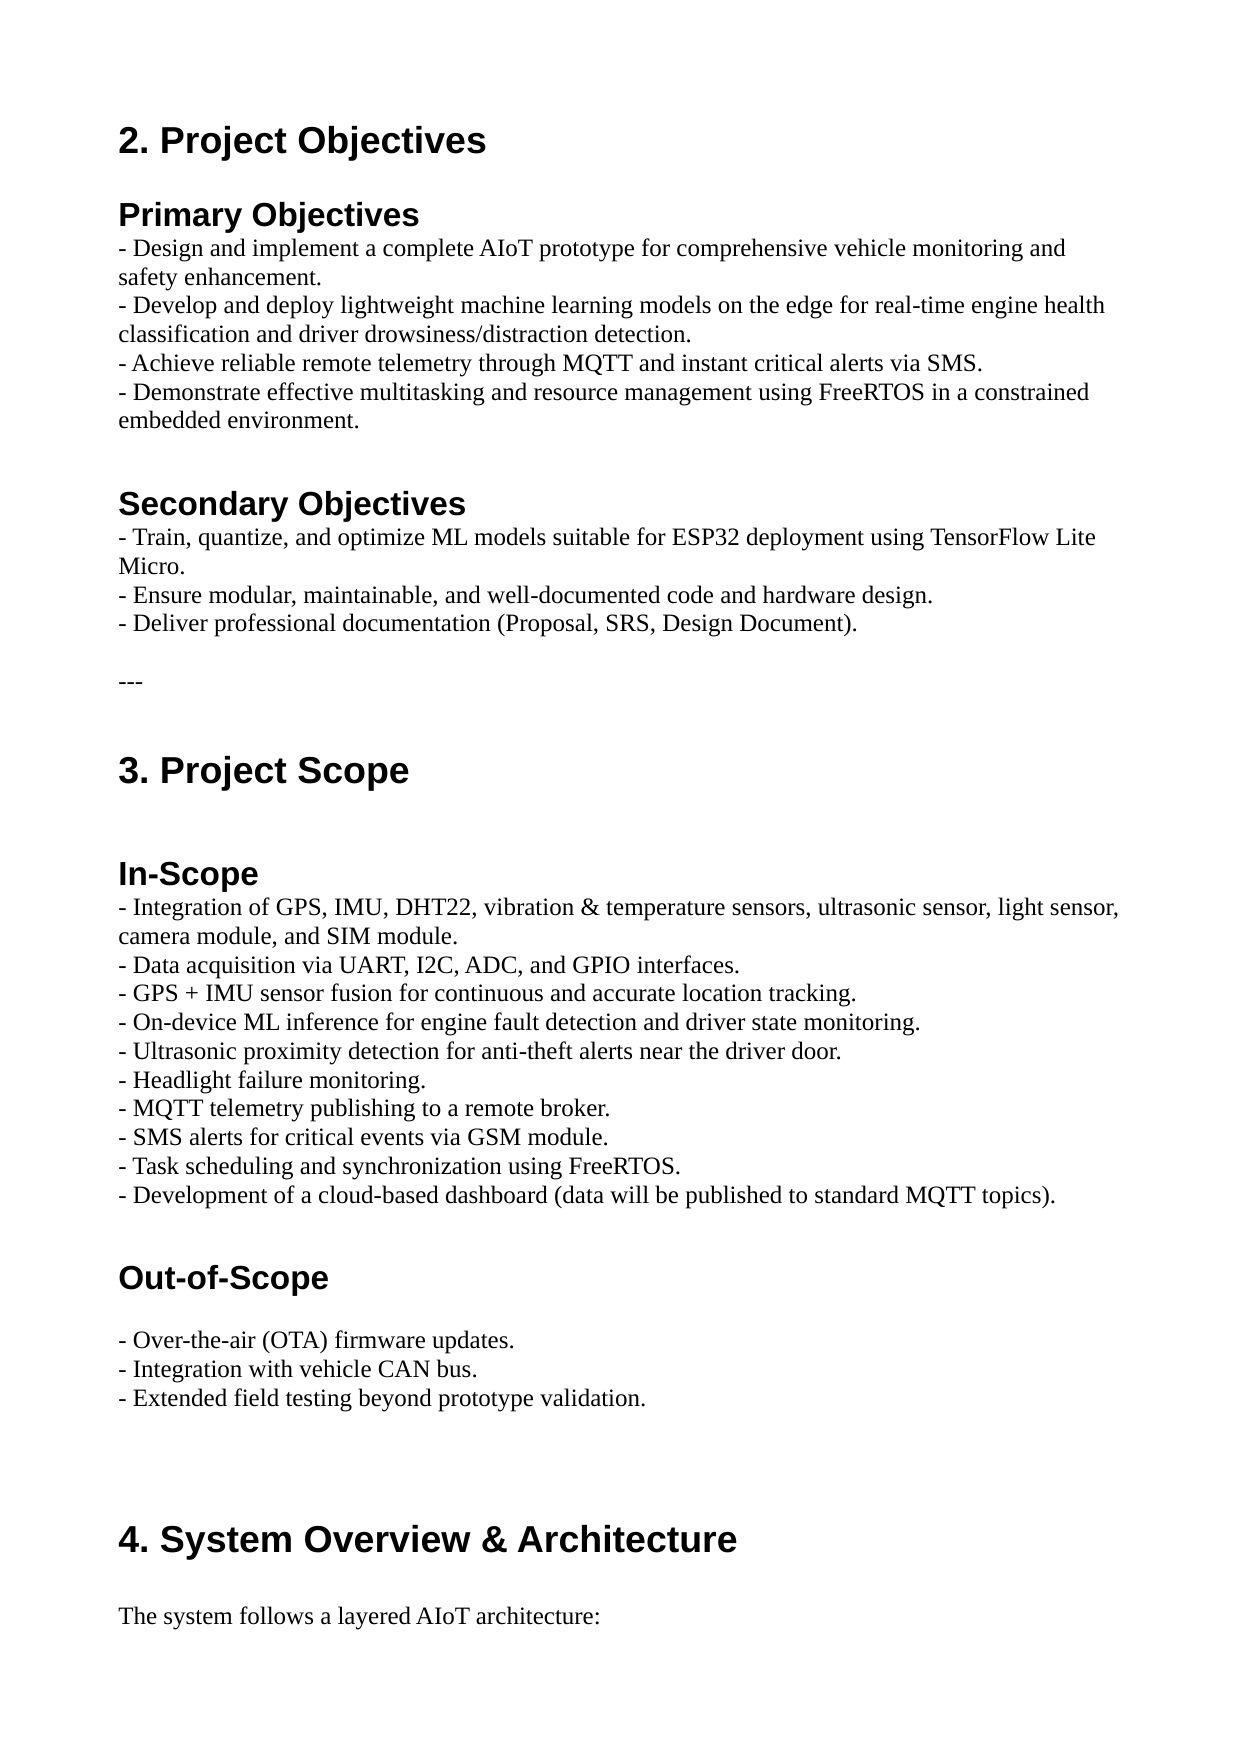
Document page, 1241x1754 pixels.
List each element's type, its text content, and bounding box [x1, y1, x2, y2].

text - Over-the-air (OTA) firmware updates. [118, 1325, 1122, 1354]
subtitle Secondary Objectives [118, 484, 1122, 522]
text - MQTT telemetry publishing to a remote broker. [118, 1093, 1122, 1122]
subtitle 2. Project Objectives [118, 118, 1122, 161]
text - Ensure modular, maintainable, and well-documented code and hardware design. [118, 580, 1122, 608]
text - Data acquisition via UART, I2C, ADC, and GPIO interfaces. [118, 950, 1122, 978]
text - Ultrasonic proximity detection for anti-theft alerts near the driver door. [118, 1036, 1122, 1065]
subtitle In-Scope [118, 854, 1122, 892]
text - Achieve reliable remote telemetry through MQTT and instant critical alerts via SMS. [118, 348, 1122, 377]
text --- [118, 666, 1122, 695]
text - Deliver professional documentation (Proposal, SRS, Design Document). [118, 608, 1122, 637]
subtitle 3. Project Scope [118, 748, 1122, 792]
text - Design and implement a complete AIoT prototype for comprehensive vehicle monitoring and safety enhancement. [118, 233, 1122, 291]
text - Train, quantize, and optimize ML models suitable for ESP32 deployment using TensorFlow Lite Micro. [118, 522, 1122, 580]
text - Develop and deploy lightweight machine learning models on the edge for real-time engine health classification and driver drowsiness/distraction detection. [118, 291, 1122, 348]
text The system follows a layered AIoT architecture: [118, 1601, 1122, 1630]
subtitle Out-of-Scope [118, 1258, 1122, 1296]
text - Integration of GPS, IMU, DHT22, vibration & temperature sensors, ultrasonic sensor, light sensor, camera module, and SIM module. [118, 892, 1122, 950]
text - Development of a cloud-based dashboard (data will be published to standard MQTT topics). [118, 1180, 1122, 1208]
text - Integration with vehicle CAN bus. [118, 1354, 1122, 1383]
text - On-device ML inference for engine fault detection and driver state monitoring. [118, 1007, 1122, 1036]
subtitle 4. System Overview & Architecture [118, 1517, 1122, 1560]
subtitle Primary Objectives [118, 194, 1122, 233]
text - GPS + IMU sensor fusion for continuous and accurate location tracking. [118, 978, 1122, 1007]
text - Extended field testing beyond prototype validation. [118, 1383, 1122, 1411]
text - Task scheduling and synchronization using FreeRTOS. [118, 1151, 1122, 1180]
text - SMS alerts for critical events via GSM module. [118, 1122, 1122, 1151]
text - Demonstrate effective multitasking and resource management using FreeRTOS in a constrained embedded environment. [118, 377, 1122, 434]
text - Headlight failure monitoring. [118, 1065, 1122, 1093]
